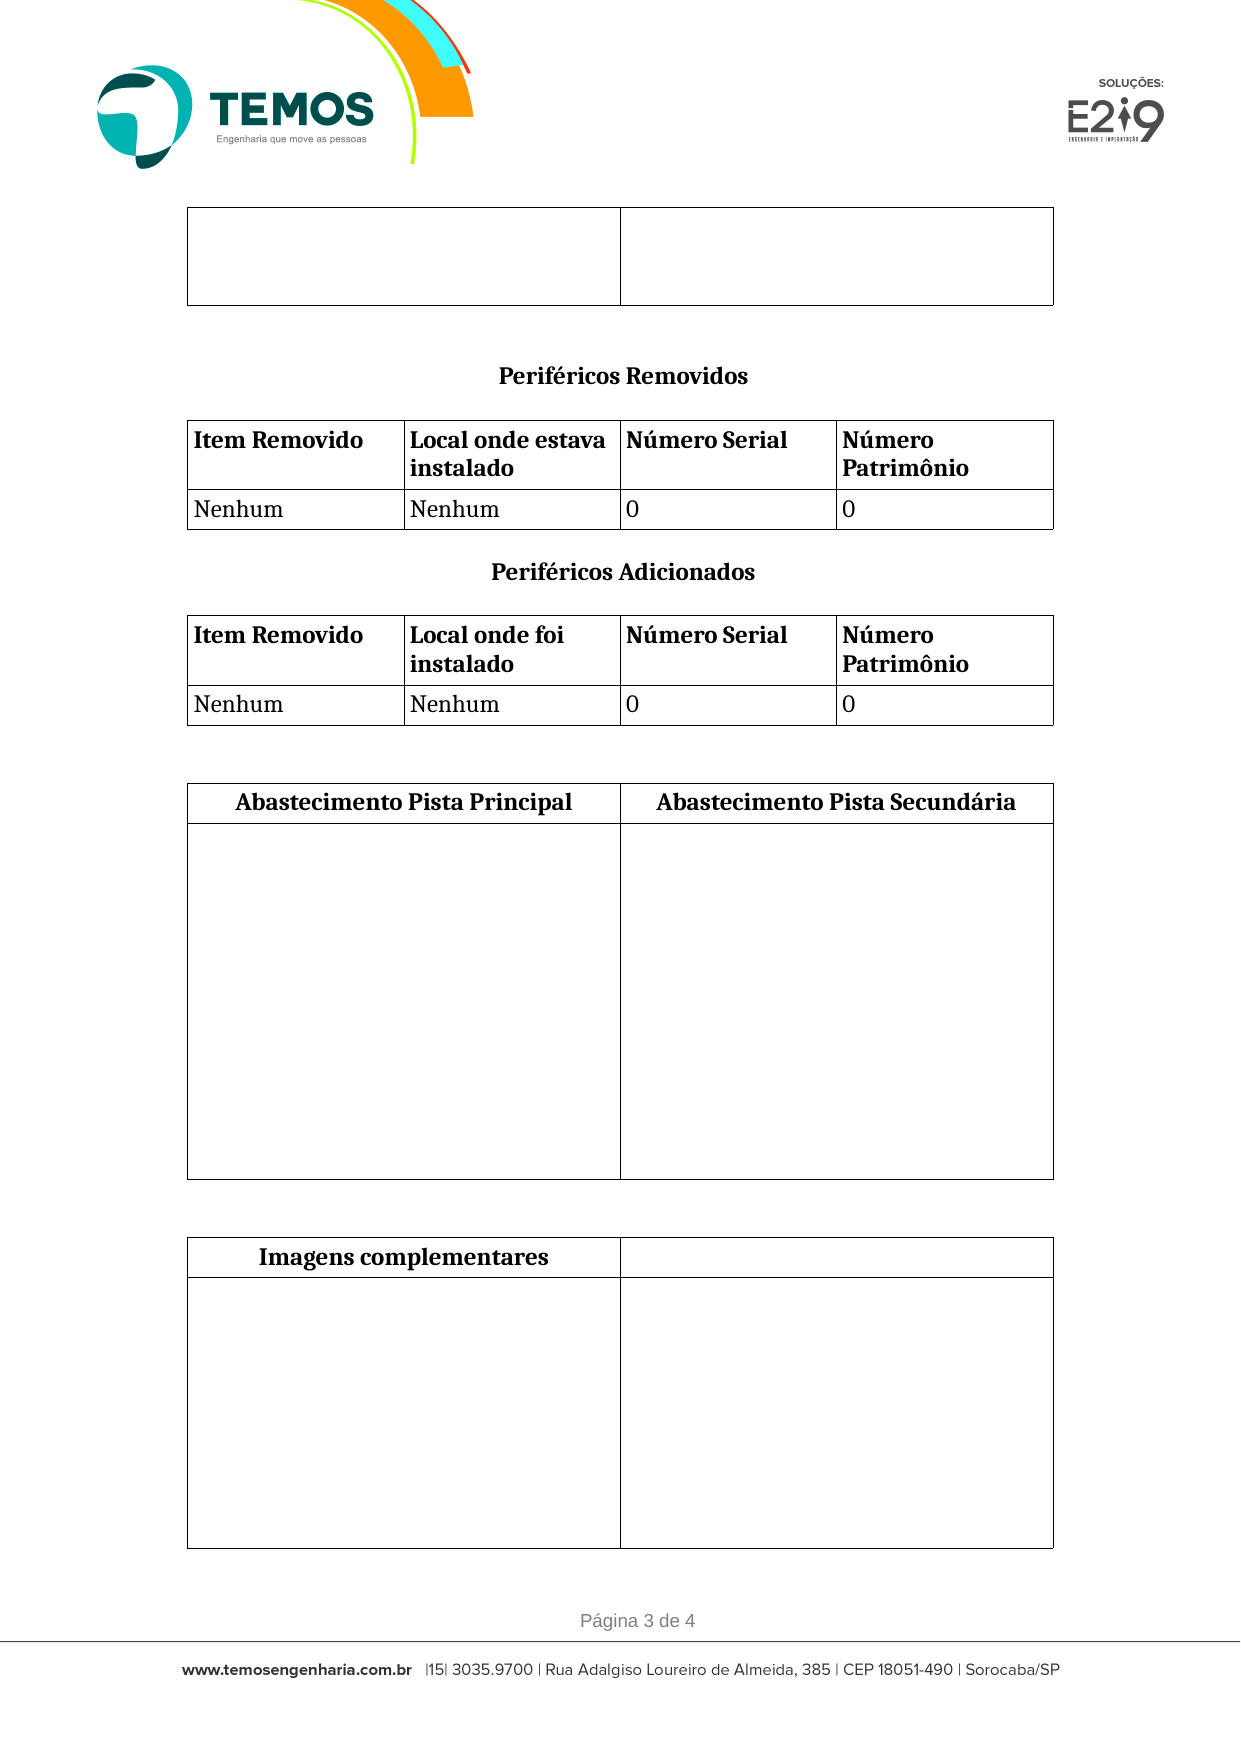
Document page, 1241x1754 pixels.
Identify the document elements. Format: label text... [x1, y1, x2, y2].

table_cell 0 [621, 686, 836, 725]
table_cell Nenhum [188, 490, 404, 529]
table_header [621, 208, 1053, 304]
table_header Número Patrimônio [837, 421, 1053, 489]
text Periféricos Removidos [84, 362, 1163, 391]
table_header Número Patrimônio [837, 616, 1053, 684]
table_header Imagens complementares [188, 1238, 620, 1277]
table_header Local onde foi instalado [405, 616, 620, 684]
table_cell [621, 824, 1053, 1179]
table_header Abastecimento Pista Secundária [621, 784, 1053, 823]
picture [0, 0, 1241, 1754]
text Periféricos Adicionados [84, 558, 1163, 587]
table_cell 0 [837, 686, 1053, 725]
table_cell 0 [621, 490, 836, 529]
table_cell 0 [837, 490, 1053, 529]
table_cell [188, 1278, 620, 1547]
table_header [188, 208, 620, 304]
table_header [621, 1238, 1053, 1277]
table_header Número Serial [621, 616, 836, 684]
table_cell [188, 824, 620, 1179]
table_header Abastecimento Pista Principal [188, 784, 620, 823]
table_cell Nenhum [405, 686, 620, 725]
table_cell Nenhum [405, 490, 620, 529]
table_header Item Removido [188, 421, 404, 489]
table_cell Nenhum [188, 686, 404, 725]
table_header Local onde estava instalado [405, 421, 620, 489]
table_header Item Removido [188, 616, 404, 684]
table_cell [621, 1278, 1053, 1547]
table_header Número Serial [621, 421, 836, 489]
